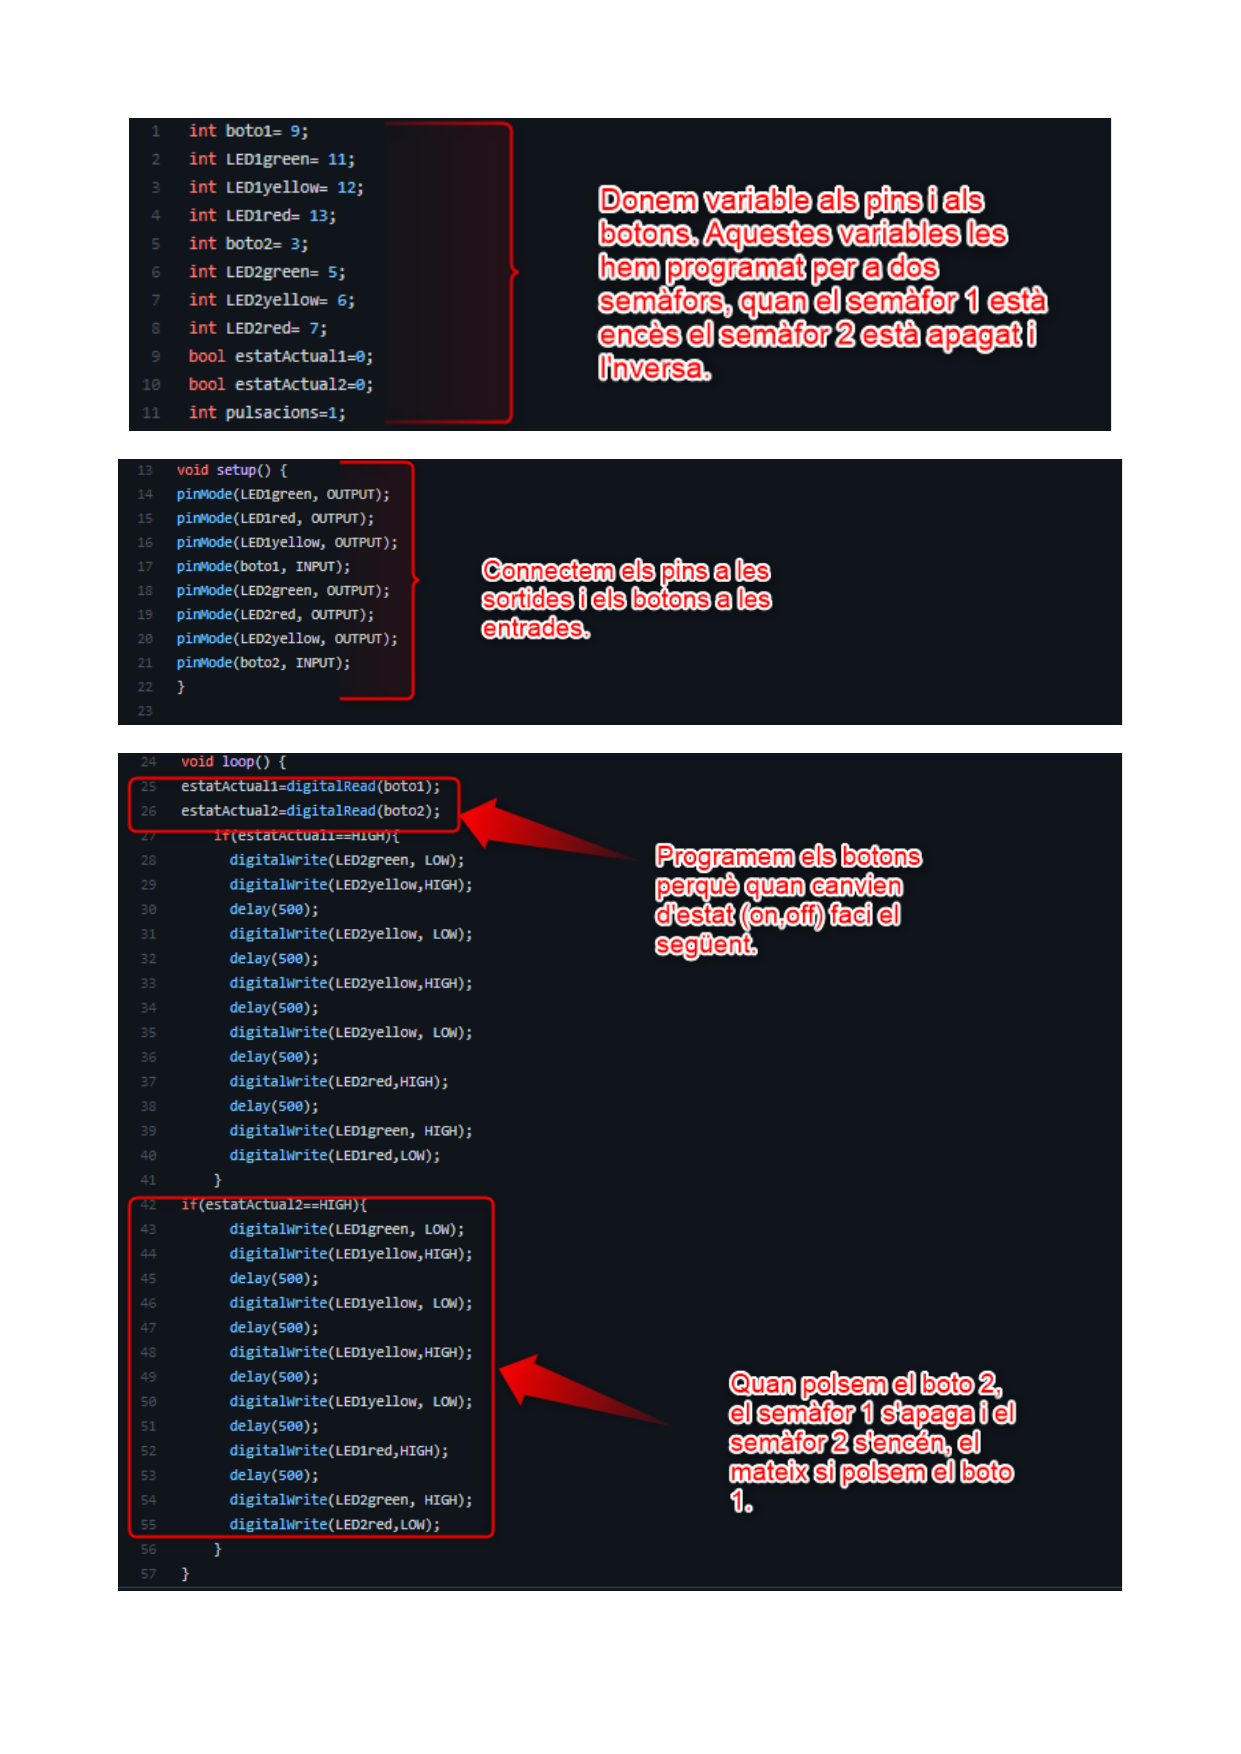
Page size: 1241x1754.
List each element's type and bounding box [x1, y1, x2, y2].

picture [129, 118, 1112, 431]
picture [118, 459, 1123, 725]
picture [118, 753, 1123, 1591]
